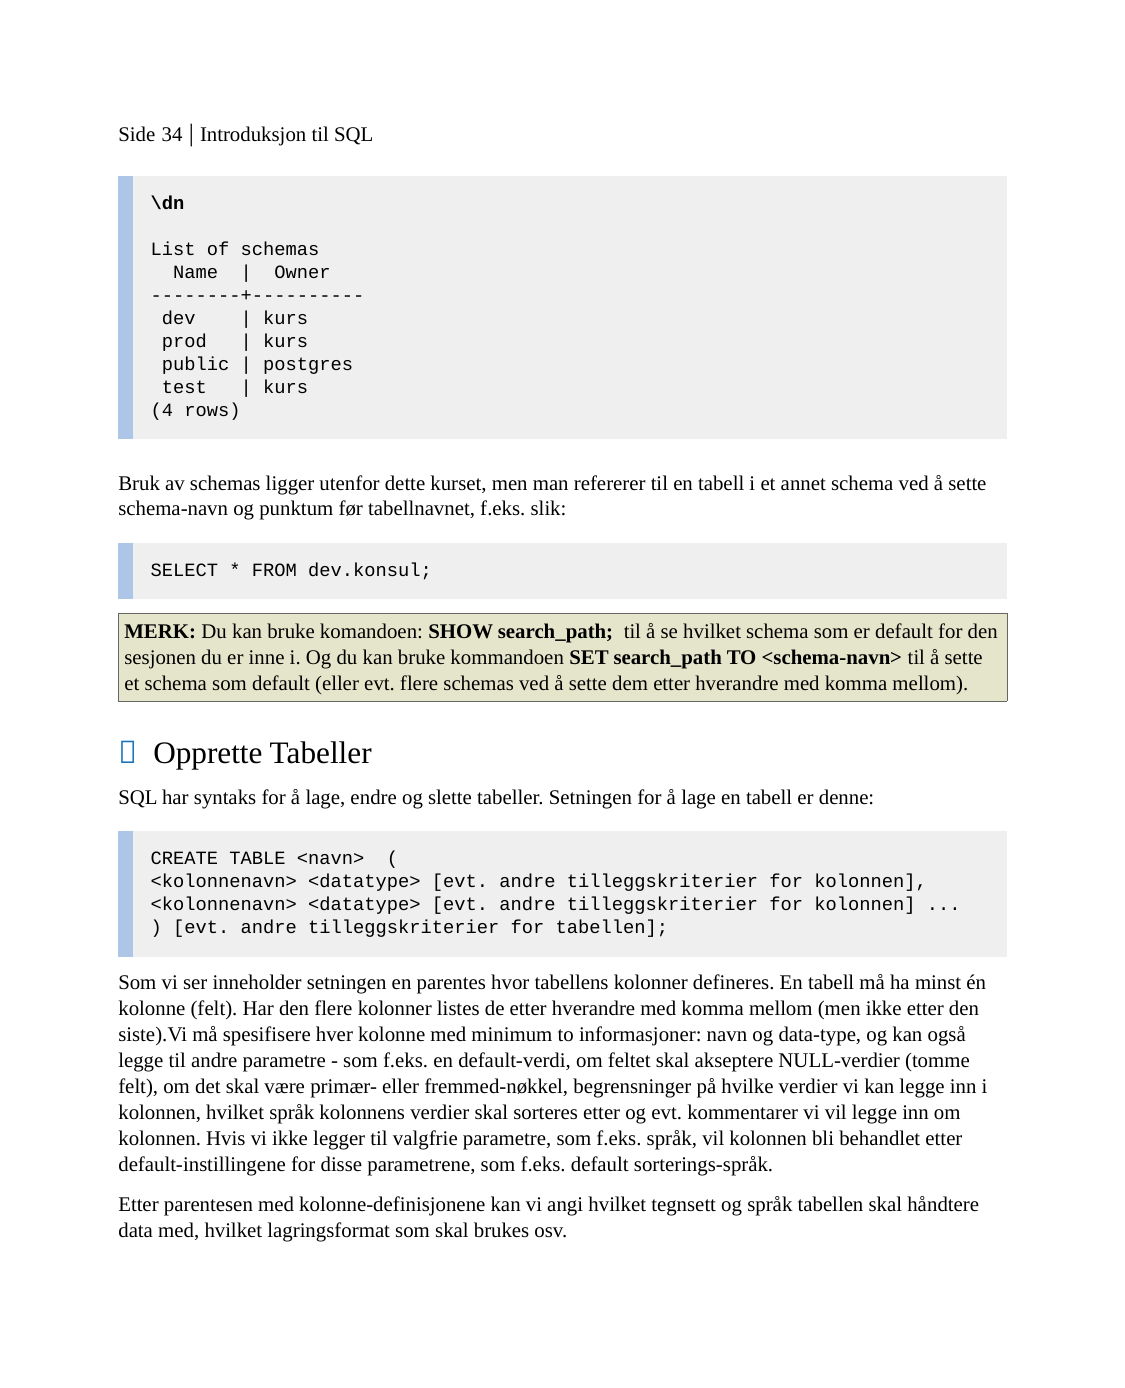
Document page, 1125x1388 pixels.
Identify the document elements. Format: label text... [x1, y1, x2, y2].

text <kolonnenavn> <datatype> [evt. andre tilleggskriterier for kolonnen] ... [133, 877, 1007, 900]
text Etter parentesen med kolonne-definisjonene kan vi angi hvilket tegnsett og språk tabellen skal håndtere data med, hvilket lagringsformat som skal brukes osv. [118, 1192, 1007, 1242]
text CREATE TABLE <navn> ( [133, 831, 1007, 854]
text Bruk av schemas ligger utenfor dette kurset, men man refererer til en tabell i et annet schema ved å sette schema-navn og punktum før tabellnavnet, f.eks. slik: [118, 470, 1007, 520]
text dev | kurs [133, 291, 1007, 314]
text SELECT * FROM dev.konsul; [133, 543, 1007, 599]
text SQL har syntaks for å lage, endre og slette tabeller. Setningen for å lage en tabell er denne: [118, 785, 1007, 809]
subtitle  Opprette Tabeller [118, 730, 1007, 772]
text public | postgres [133, 337, 1007, 360]
text (4 rows) [133, 383, 1007, 439]
text List of schemas [133, 222, 1007, 245]
text ) [evt. andre tilleggskriterier for tabellen]; [133, 900, 1007, 957]
text MERK: Du kan bruke komandoen: SHOW search_path; til å se hvilket schema som er default for den sesjonen du er inne i. Og du kan bruke kommandoen SET search_path TO <schema-navn> til å sette et schema som default (eller evt. flere schemas ved å sette dem etter hverandre med komma mellom). [119, 614, 1007, 701]
text --------+---------- [133, 268, 1007, 291]
text Som vi ser inneholder setningen en parentes hvor tabellens kolonner defineres. En tabell må ha minst én kolonne (felt). Har den flere kolonner listes de etter hverandre med komma mellom (men ikke etter den siste).Vi må spesifisere hver kolonne med minimum to informasjoner: navn og data-type, og kan også legge til andre parametre - som f.eks. en default-verdi, om feltet skal akseptere NULL-verdier (tomme felt), om det skal være primær- eller fremmed-nøkkel, begrensninger på hvilke verdier vi kan legge inn i kolonnen, hvilket språk kolonnens verdier skal sorteres etter og evt. kommentarer vi vil legge inn om kolonnen. Hvis vi ikke legger til valgfrie parametre, som f.eks. språk, vil kolonnen bli behandlet etter default-instillingene for disse parametrene, som f.eks. default sorterings-språk. [118, 970, 1007, 1176]
text test | kurs [133, 360, 1007, 383]
text Name | Owner [133, 245, 1007, 268]
text prod | kurs [133, 314, 1007, 337]
text \dn [133, 176, 1007, 222]
text <kolonnenavn> <datatype> [evt. andre tilleggskriterier for kolonnen], [133, 854, 1007, 877]
